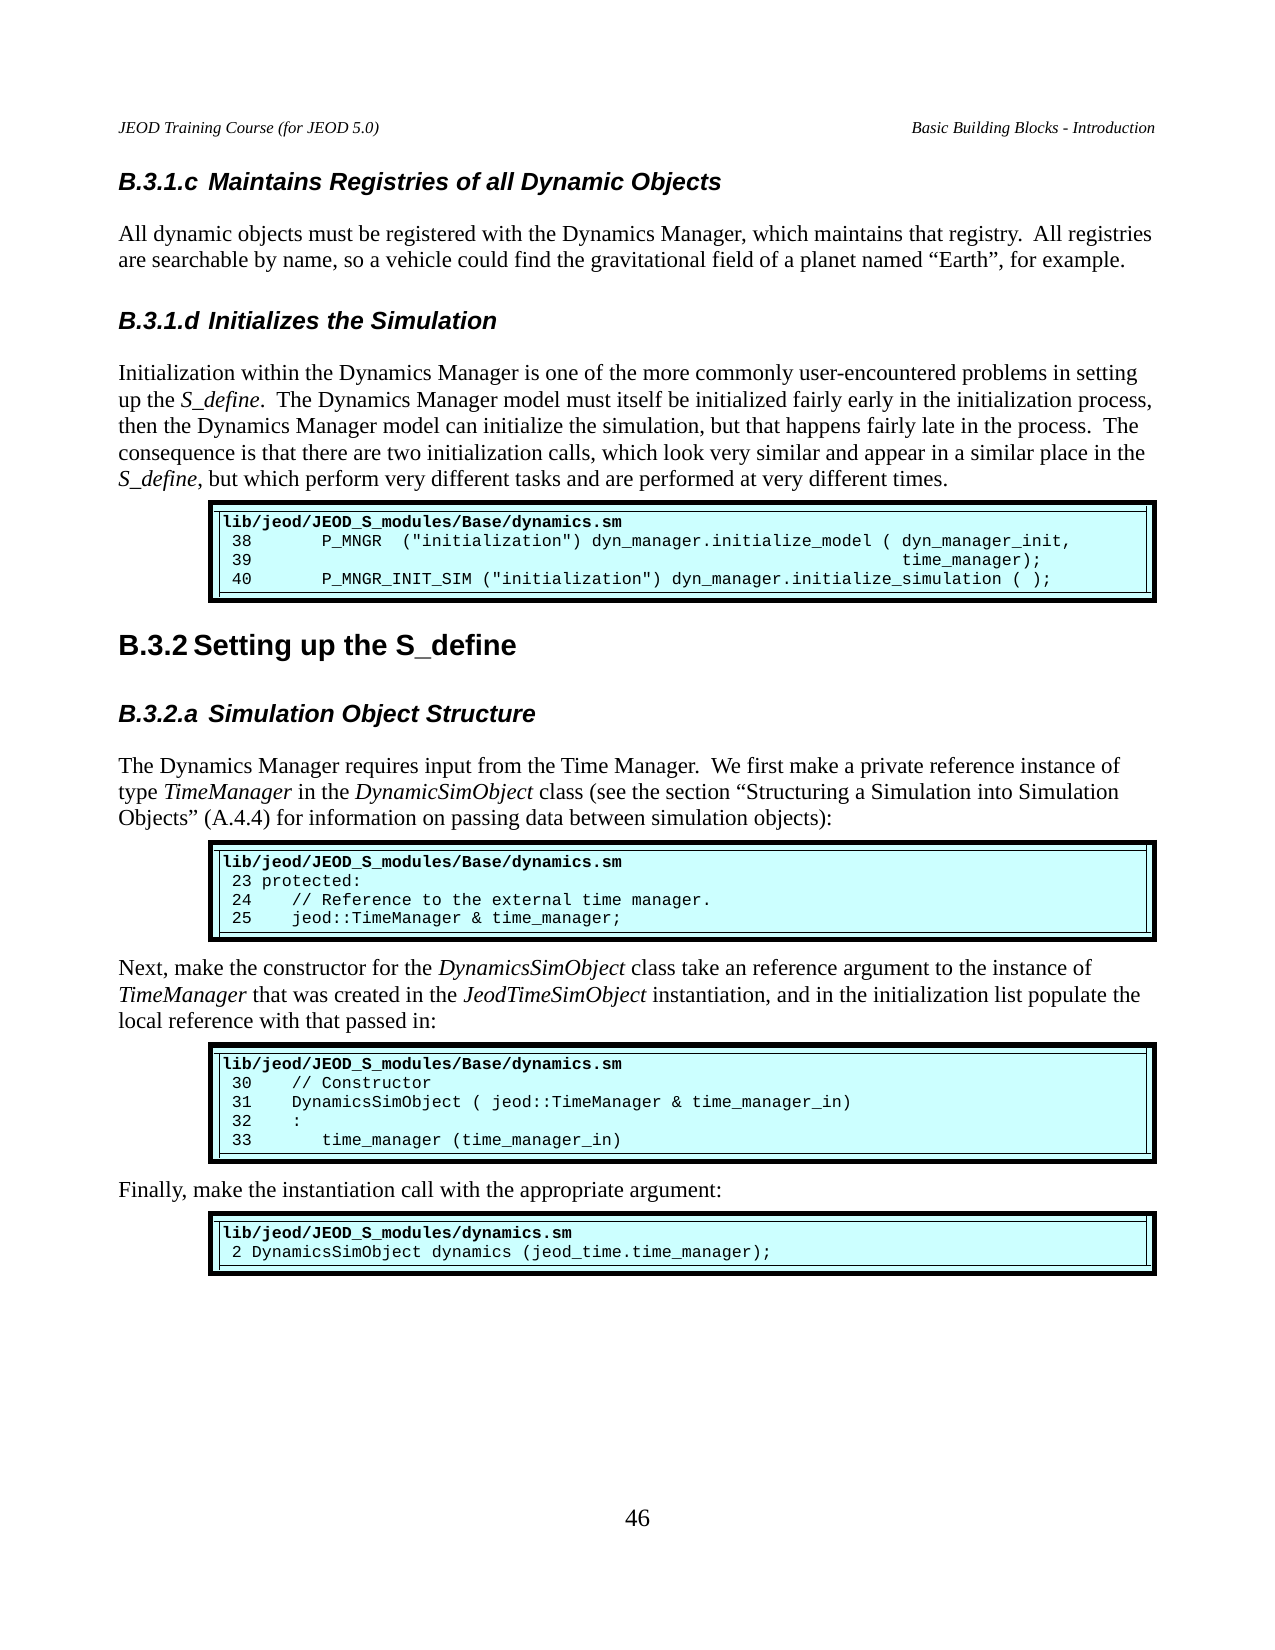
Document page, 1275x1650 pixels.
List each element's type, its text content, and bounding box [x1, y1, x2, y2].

text lib/jeod/JEOD_S_modules/Base/dynamics.sm [213, 1048, 1146, 1053]
text All dynamic objects must be registered with the Dynamics Manager, which maintains that registry. All registries are searchable by name, so a vehicle could find the gravitational field of a planet named “Earth”, for example. [118, 220, 1157, 272]
text [220, 1154, 1152, 1159]
text lib/jeod/JEOD_S_modules/dynamics.sm [213, 1216, 1146, 1221]
subtitle Maintains Registries of all Dynamic Objects [118, 167, 1157, 195]
subtitle Setting up the S_define [118, 628, 1157, 661]
text lib/jeod/JEOD_S_modules/Base/dynamics.sm [213, 505, 1146, 511]
subtitle Simulation Object Structure [118, 699, 1157, 727]
text 24 // Reference to the external time manager. [220, 877, 1146, 896]
text 32 : [213, 1099, 219, 1118]
text [220, 1266, 1152, 1271]
text 40 P_MNGR_INIT_SIM ("initialization") dyn_manager.initialize_simulation ( ); [220, 557, 1146, 592]
text 30 // Constructor [220, 1061, 1146, 1080]
subtitle Initializes the Simulation [118, 306, 1157, 335]
text Finally, make the instantiation call with the appropriate argument: [118, 1176, 1157, 1202]
text lib/jeod/JEOD_S_modules/Base/dynamics.sm [220, 1054, 1146, 1061]
text [220, 593, 1152, 598]
text 32 : [220, 1099, 1146, 1118]
text lib/jeod/JEOD_S_modules/Base/dynamics.sm [213, 845, 1146, 850]
text 33 time_manager (time_manager_in) [220, 1118, 1146, 1153]
text Next, make the constructor for the DynamicsSimObject class take an reference argument to the instance of TimeManager that was created in the JeodTimeSimObject instantiation, and in the initialization list populate the local reference with that passed in: [118, 954, 1157, 1033]
text 25 jeod::TimeManager & time_manager; [220, 896, 1146, 932]
text The Dynamics Manager requires input from the Time Manager. We first make a private reference instance of type TimeManager in the DynamicSimObject class (see the section “Structuring a Simulation into Simulation Objects” (A.4.4) for information on passing data between simulation objects): [118, 752, 1157, 831]
text lib/jeod/JEOD_S_modules/dynamics.sm [220, 1222, 1146, 1230]
text 31 DynamicsSimObject ( jeod::TimeManager & time_manager_in) [220, 1080, 1146, 1099]
text lib/jeod/JEOD_S_modules/Base/dynamics.sm [220, 851, 1146, 859]
text 39 time_manager); [220, 538, 1146, 557]
text [220, 933, 1152, 937]
text 32 : [1147, 1099, 1152, 1118]
text 23 protected: [220, 859, 1146, 877]
text 38 P_MNGR ("initialization") dyn_manager.initialize_model ( dyn_manager_init, [220, 519, 1146, 538]
text Initialization within the Dynamics Manager is one of the more commonly user-encountered problems in setting up the S_define. The Dynamics Manager model must itself be initialized fairly early in the initialization process, then the Dynamics Manager model can initialize the simulation, but that happens fairly late in the process. The consequence is that there are two initialization calls, which look very similar and appear in a similar place in the S_define, but which perform very different tasks and are performed at very different times. [118, 359, 1157, 491]
text 2 DynamicsSimObject dynamics (jeod_time.time_manager); [220, 1230, 1146, 1265]
text lib/jeod/JEOD_S_modules/Base/dynamics.sm [220, 512, 1146, 519]
